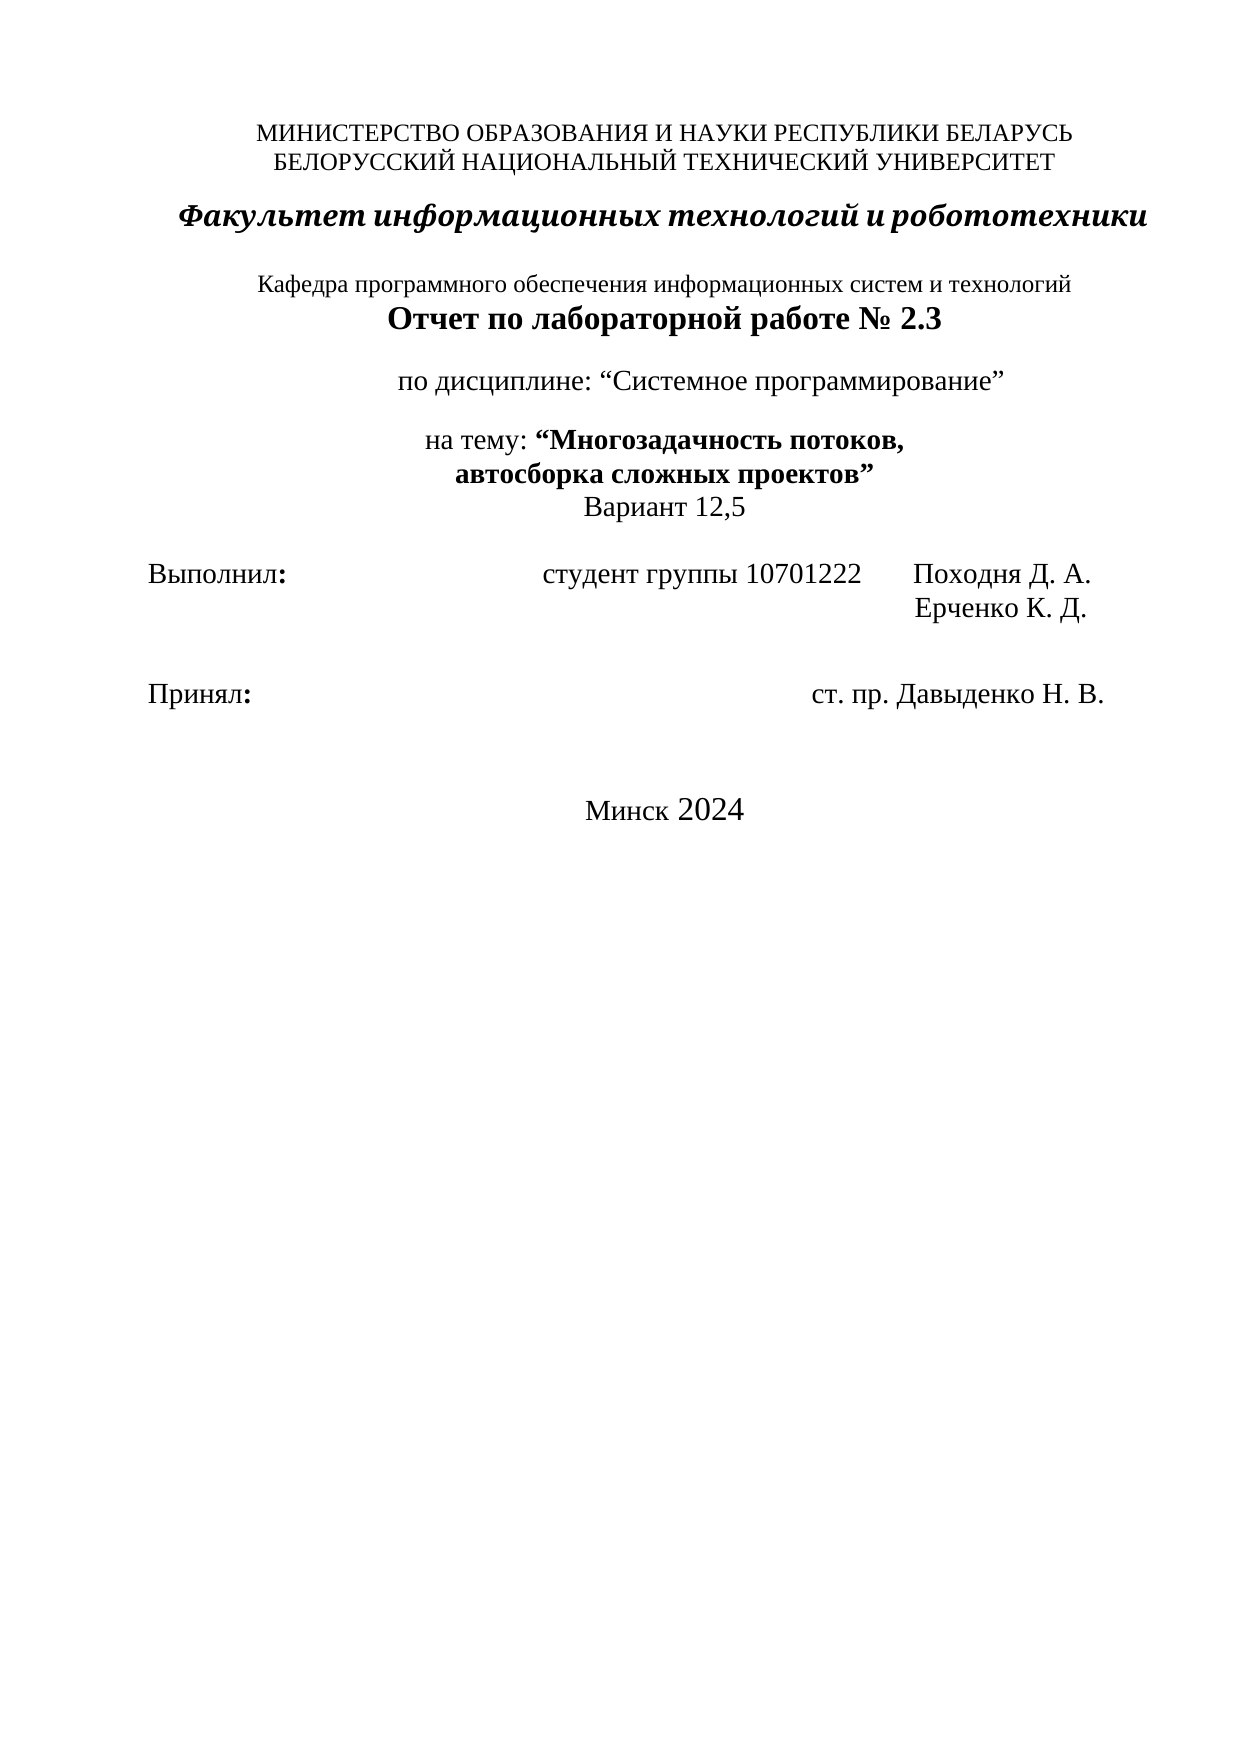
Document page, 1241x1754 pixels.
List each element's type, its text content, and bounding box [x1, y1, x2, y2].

text Отчет по лабораторной работе № 2.3 [148, 298, 1181, 336]
text по дисциплине: “Системное программирование” [148, 363, 1240, 396]
text Выполнил: студент группы 10701222 Походня Д. А. [148, 557, 1181, 590]
text Принял: ст. пр. Давыденко Н. В. [148, 676, 1181, 710]
text на тему: “Многозадачность потоков, [148, 422, 1181, 456]
text Кафедра программного обеспечения информационных систем и технологий [148, 269, 1181, 298]
text Ерченко К. Д. [148, 590, 1181, 624]
text автосборка сложных проектов” [148, 456, 1181, 489]
text Вариант 12,5 [148, 489, 1181, 523]
subtitle Факультет информационных технологий и робототехники [148, 201, 1181, 234]
text Минск 2024 [148, 789, 1181, 827]
text МИНИСТЕРСТВО ОБРАЗОВАНИЯ И НАУКИ РЕСПУБЛИКИ БЕЛАРУСЬ [148, 118, 1181, 147]
text БЕЛОРУССКИЙ НАЦИОНАЛЬНЫЙ ТЕХНИЧЕСКИЙ УНИВЕРСИТЕТ [148, 147, 1181, 176]
